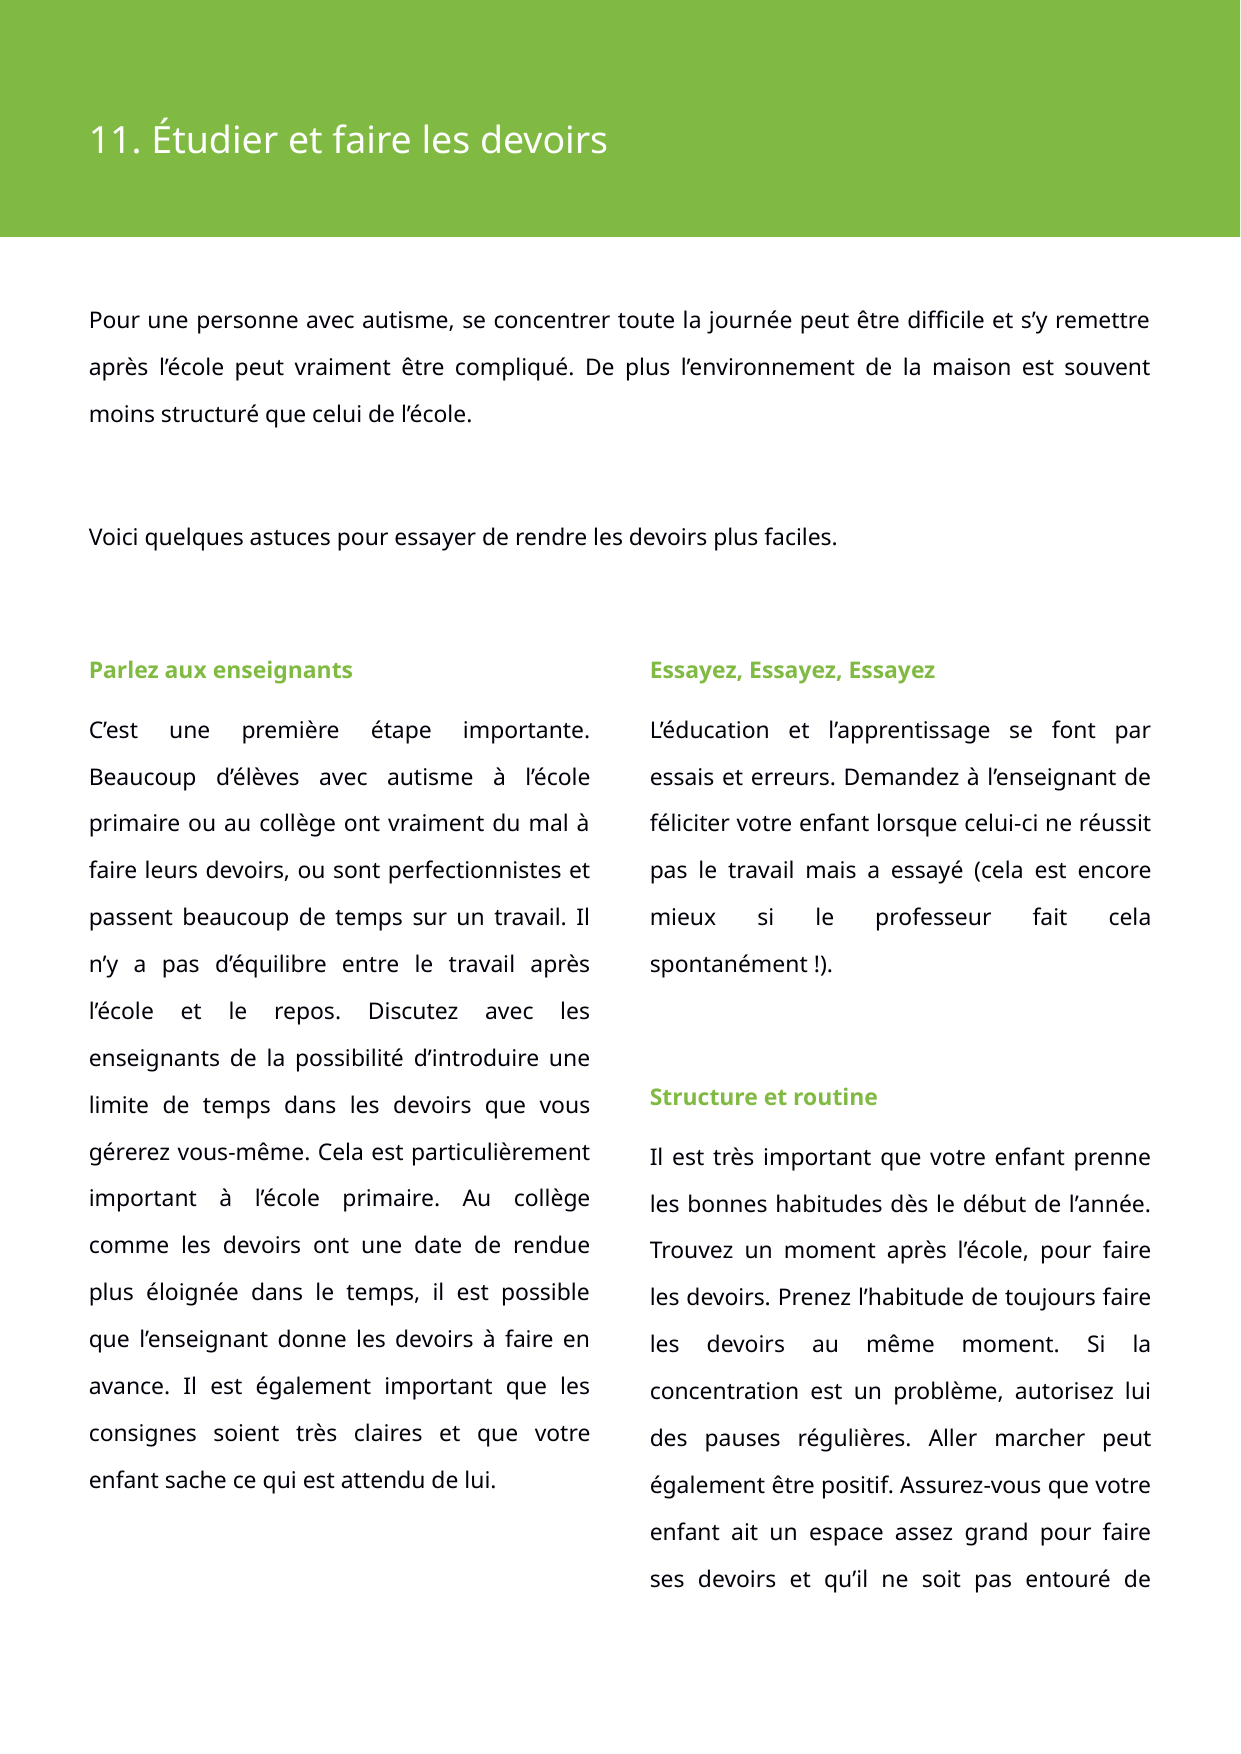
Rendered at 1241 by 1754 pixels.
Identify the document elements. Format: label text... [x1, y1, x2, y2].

subtitle Essayez, Essayez, Essayez [649, 654, 1152, 685]
text Pour une personne avec autisme, se concentrer toute la journée peut être difficile et s’y remettre après l’école peut vraiment être compliqué. De plus l’environnement de la maison est souvent moins structuré que celui de l’école. [88, 304, 1152, 429]
subtitle Parlez aux enseignants [88, 654, 591, 685]
subtitle 11. Étudier et faire les devoirs [88, 113, 1152, 164]
subtitle Structure et routine [649, 1081, 1152, 1112]
text Il est très important que votre enfant prenne les bonnes habitudes dès le début de l’année. Trouvez un moment après l’école, pour faire les devoirs. Prenez l’habitude de toujours faire les devoirs au même moment. Si la concentration est un problème, autorisez lui des pauses régulières. Aller marcher peut également être positif. Assurez-vous que votre enfant ait un espace assez grand pour faire ses devoirs et qu’il ne soit pas entouré de [649, 1141, 1152, 1594]
text C’est une première étape importante. Beaucoup d’élèves avec autisme à l’école primaire ou au collège ont vraiment du mal à faire leurs devoirs, ou sont perfectionnistes et passent beaucoup de temps sur un travail. Il n’y a pas d’équilibre entre le travail après l’école et le repos. Discutez avec les enseignants de la possibilité d’introduire une limite de temps dans les devoirs que vous gérerez vous-même. Cela est particulièrement important à l’école primaire. Au collège comme les devoirs ont une date de rendue plus éloignée dans le temps, il est possible que l’enseignant donne les devoirs à faire en avance. Il est également important que les consignes soient très claires et que votre enfant sache ce qui est attendu de lui. [88, 713, 591, 1495]
text Voici quelques astuces pour essayer de rendre les devoirs plus faciles. [88, 521, 1152, 552]
text L’éducation et l’apprentissage se font par essais et erreurs. Demandez à l’enseignant de féliciter votre enfant lorsque celui-ci ne réussit pas le travail mais a essayé (cela est encore mieux si le professeur fait cela spontanément !). [649, 713, 1152, 979]
